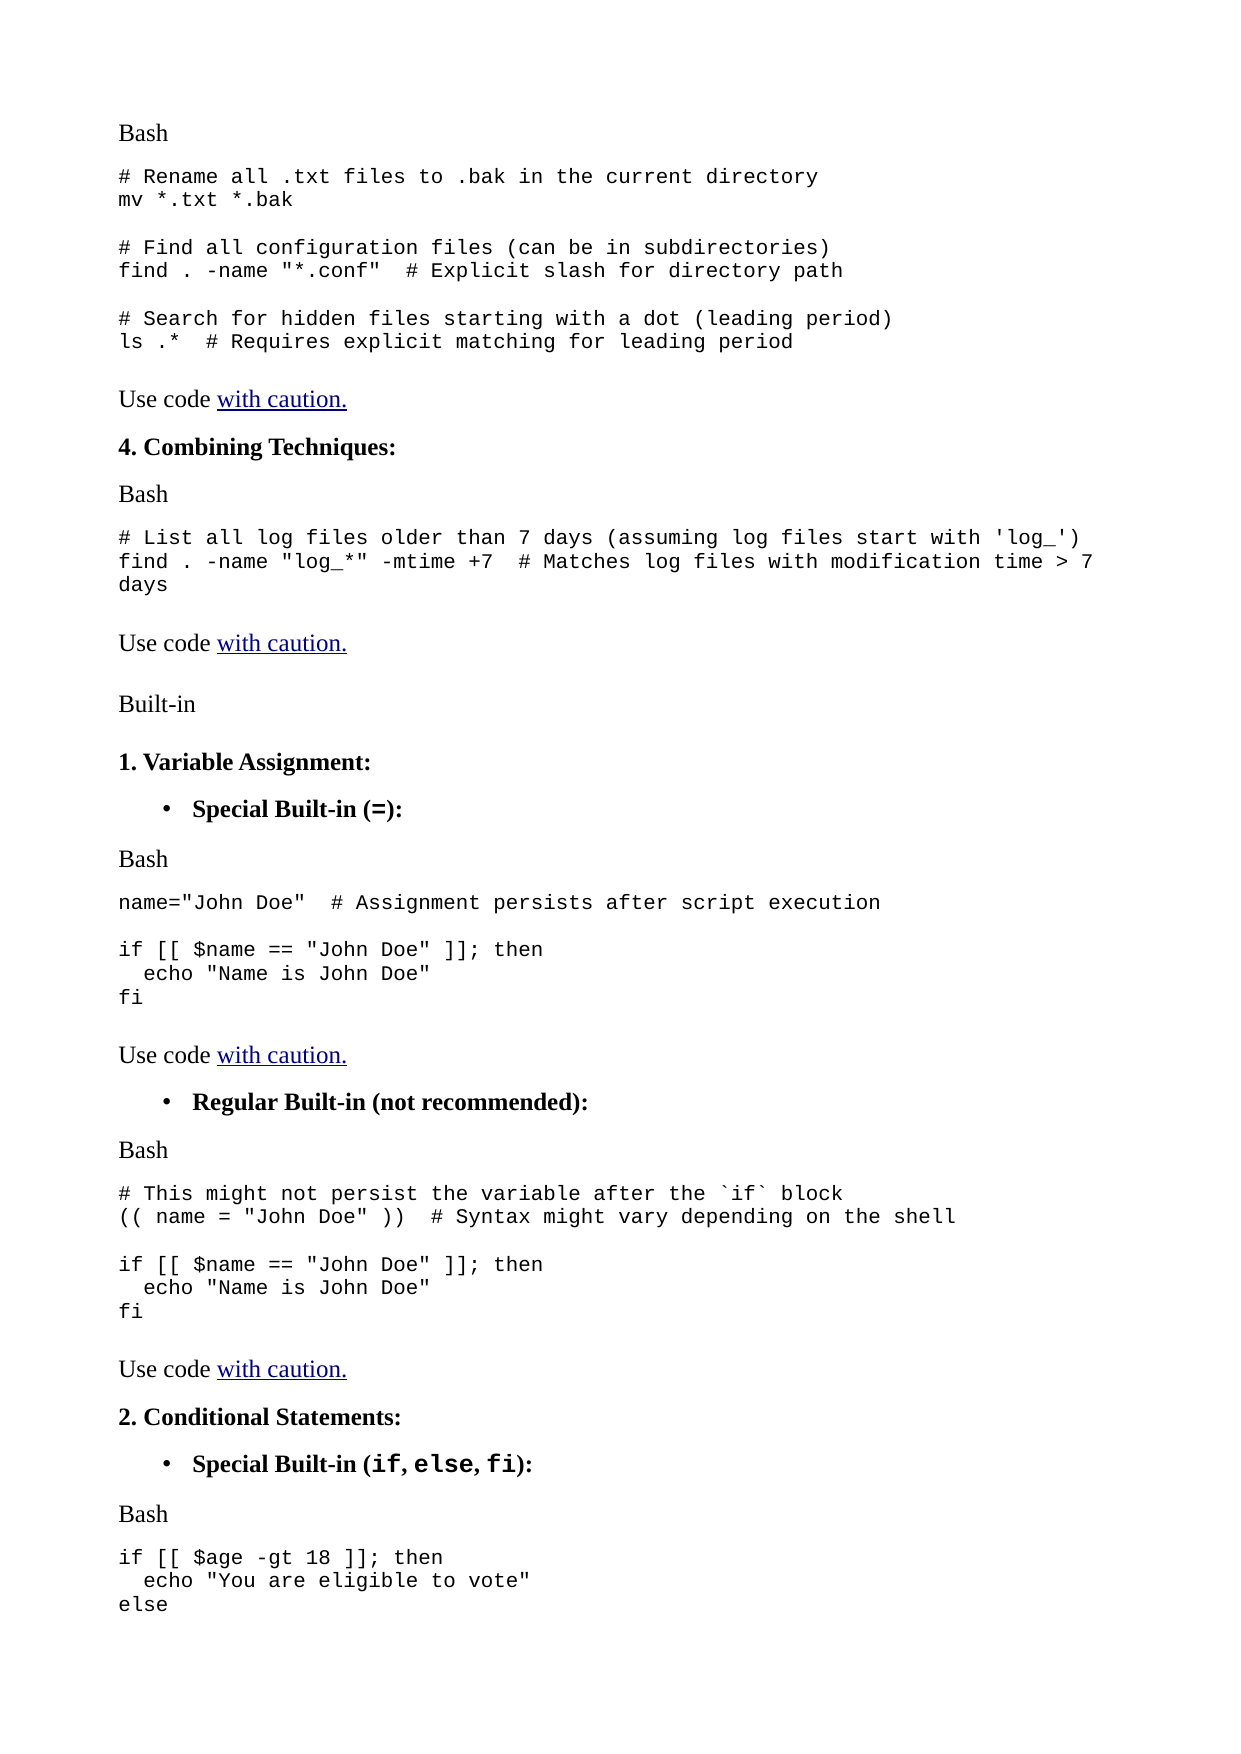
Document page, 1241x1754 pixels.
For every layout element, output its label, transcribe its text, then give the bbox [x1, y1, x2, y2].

text Bash [118, 1135, 1122, 1164]
text echo "You are eligible to vote" [118, 1570, 1122, 1594]
text 2. Conditional Statements: [118, 1402, 1122, 1430]
text Bash [118, 844, 1122, 873]
list Special Built-in (=): [162, 794, 1122, 825]
text echo "Name is John Doe" [118, 1277, 1122, 1301]
text echo "Name is John Doe" [118, 963, 1122, 987]
text fi [118, 987, 1122, 1010]
text Use code with caution. [118, 384, 1122, 413]
text Use code with caution. [118, 1040, 1122, 1068]
text # Rename all .txt files to .bak in the current directory [118, 166, 1122, 189]
text ls .* # Requires explicit matching for leading period [118, 331, 1122, 355]
text Bash [118, 118, 1122, 147]
text mv *.txt *.bak [118, 189, 1122, 213]
text if [[ $name == "John Doe" ]]; then [118, 1253, 1122, 1277]
text 1. Variable Assignment: [118, 747, 1122, 776]
list Special Built-in (if, else, fi): [162, 1449, 1122, 1480]
text find . -name "*.conf" # Explicit slash for directory path [118, 260, 1122, 284]
text 4. Combining Techniques: [118, 432, 1122, 461]
text if [[ $name == "John Doe" ]]; then [118, 939, 1122, 963]
text find . -name "log_*" -mtime +7 # Matches log files with modification time > 7 days [118, 551, 1122, 598]
text Use code with caution. [118, 1354, 1122, 1383]
text Bash [118, 479, 1122, 508]
text # Search for hidden files starting with a dot (leading period) [118, 308, 1122, 331]
text Built-in [118, 689, 1122, 718]
text if [[ $age -gt 18 ]]; then [118, 1547, 1122, 1570]
text else [118, 1594, 1122, 1618]
text fi [118, 1301, 1122, 1324]
text # List all log files older than 7 days (assuming log files start with 'log_') [118, 527, 1122, 551]
text # Find all configuration files (can be in subdirectories) [118, 237, 1122, 260]
text name="John Doe" # Assignment persists after script execution [118, 892, 1122, 916]
text (( name = "John Doe" )) # Syntax might vary depending on the shell [118, 1206, 1122, 1230]
text Use code with caution. [118, 628, 1122, 656]
text Bash [118, 1499, 1122, 1528]
text # This might not persist the variable after the `if` block [118, 1183, 1122, 1206]
list Regular Built-in (not recommended): [162, 1087, 1122, 1116]
